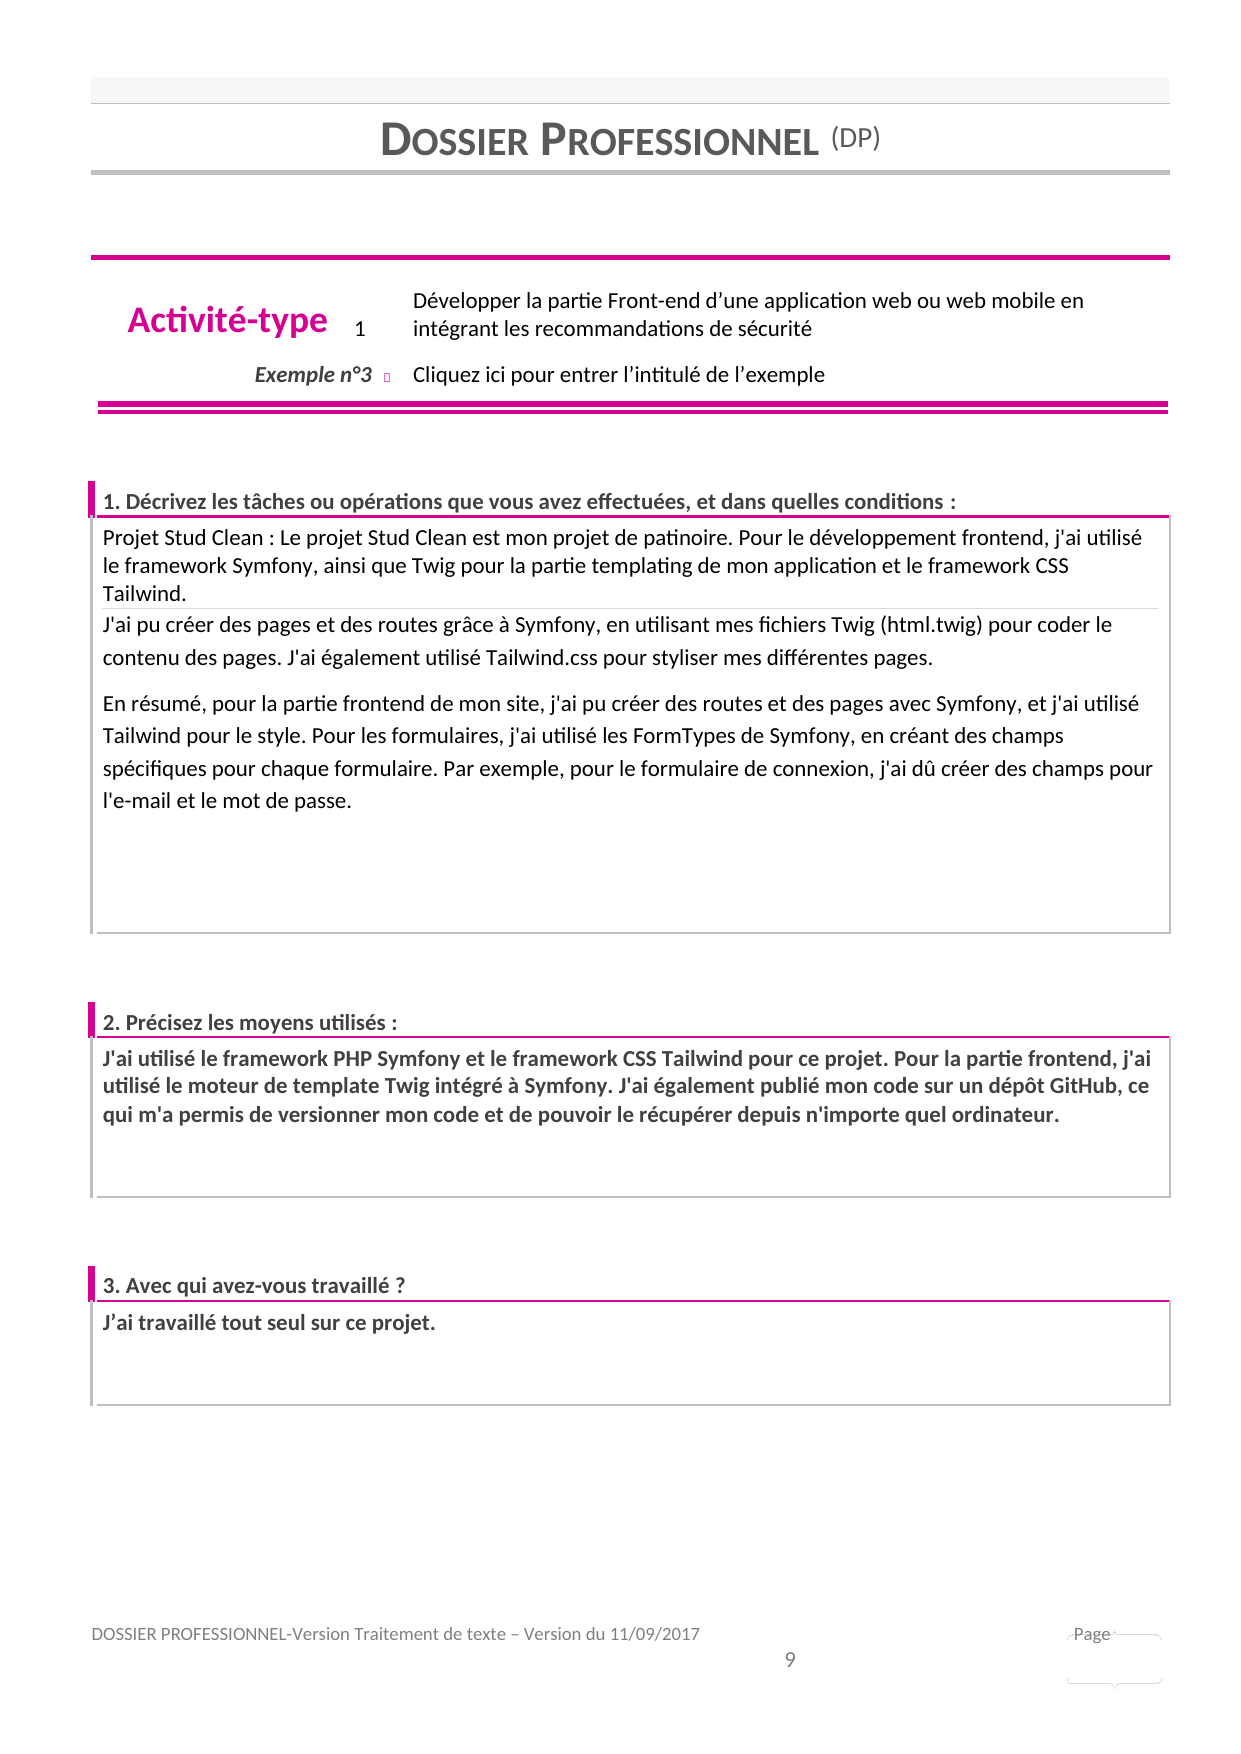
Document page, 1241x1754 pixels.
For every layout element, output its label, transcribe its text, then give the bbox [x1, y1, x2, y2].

table_cell J'ai utilisé le framework PHP Symfony et le framework CSS Tailwind pour ce projet. Pour la partie frontend, j'ai utilisé le moteur de template Twig intégré à Symfony. J'ai également publié mon code sur un dépôt GitHub, ce qui m'a permis de versionner mon code et de pouvoir le récupérer depuis n'importe quel ordinateur. [93, 1036, 1169, 1128]
table_cell [93, 1162, 1169, 1196]
table_cell [93, 864, 1169, 898]
table_cell [91, 1232, 1169, 1266]
table_cell J’ai travaillé tout seul sur ce projet. [93, 1300, 1169, 1336]
table_header 1 [343, 280, 402, 342]
table_cell [1110, 934, 1169, 968]
table_cell [93, 1336, 1169, 1369]
table_cell [91, 1196, 1169, 1232]
table_cell 1. Décrivez les tâches ou opérations que vous avez effectuées, et dans quelles conditions : [95, 481, 1169, 515]
table_cell [91, 968, 1169, 1002]
table_cell Projet Stud Clean : Le projet Stud Clean est mon projet de patinoire. Pour le développement frontend, j'ai utilisé le framework Symfony, ainsi que Twig pour la partie templating de mon application et le framework CSS Tailwind. J'ai pu créer des pages et des routes grâce à Symfony, en utilisant mes fichiers Twig (html.twig) pour coder le contenu des pages. J'ai également utilisé Tailwind.css pour styliser mes différentes pages. En résumé, pour la partie frontend de mon site, j'ai pu créer des routes et des pages avec Symfony, et j'ai utilisé Tailwind pour le style. Pour les formulaires, j'ai utilisé les FormTypes de Symfony, en créant des champs spécifiques pour chaque formulaire. Par exemple, pour le formulaire de connexion, j'ai dû créer des champs pour l'e-mail et le mot de passe. [93, 515, 1169, 864]
table_cell [1110, 1406, 1169, 1439]
table_cell [91, 401, 1169, 447]
table_cell [93, 898, 1169, 932]
table_cell [91, 448, 1169, 481]
table_cell [91, 932, 1110, 968]
table_cell Exemple n°3  [91, 342, 402, 401]
table_cell 3. Avec qui avez-vous travaillé ? [95, 1266, 1169, 1299]
table_cell [93, 1370, 1169, 1403]
table_cell [93, 1128, 1169, 1162]
table_cell [91, 1404, 1110, 1439]
table_header Développer la partie Front-end d’une application web ou web mobile en intégrant les recommandations de sécurité [402, 280, 1169, 342]
table_header Activité-type [91, 280, 343, 342]
table_cell Cliquez ici pour entrer l’intitulé de l’exemple [402, 342, 1169, 401]
table_cell 2. Précisez les moyens utilisés : [95, 1002, 1169, 1036]
